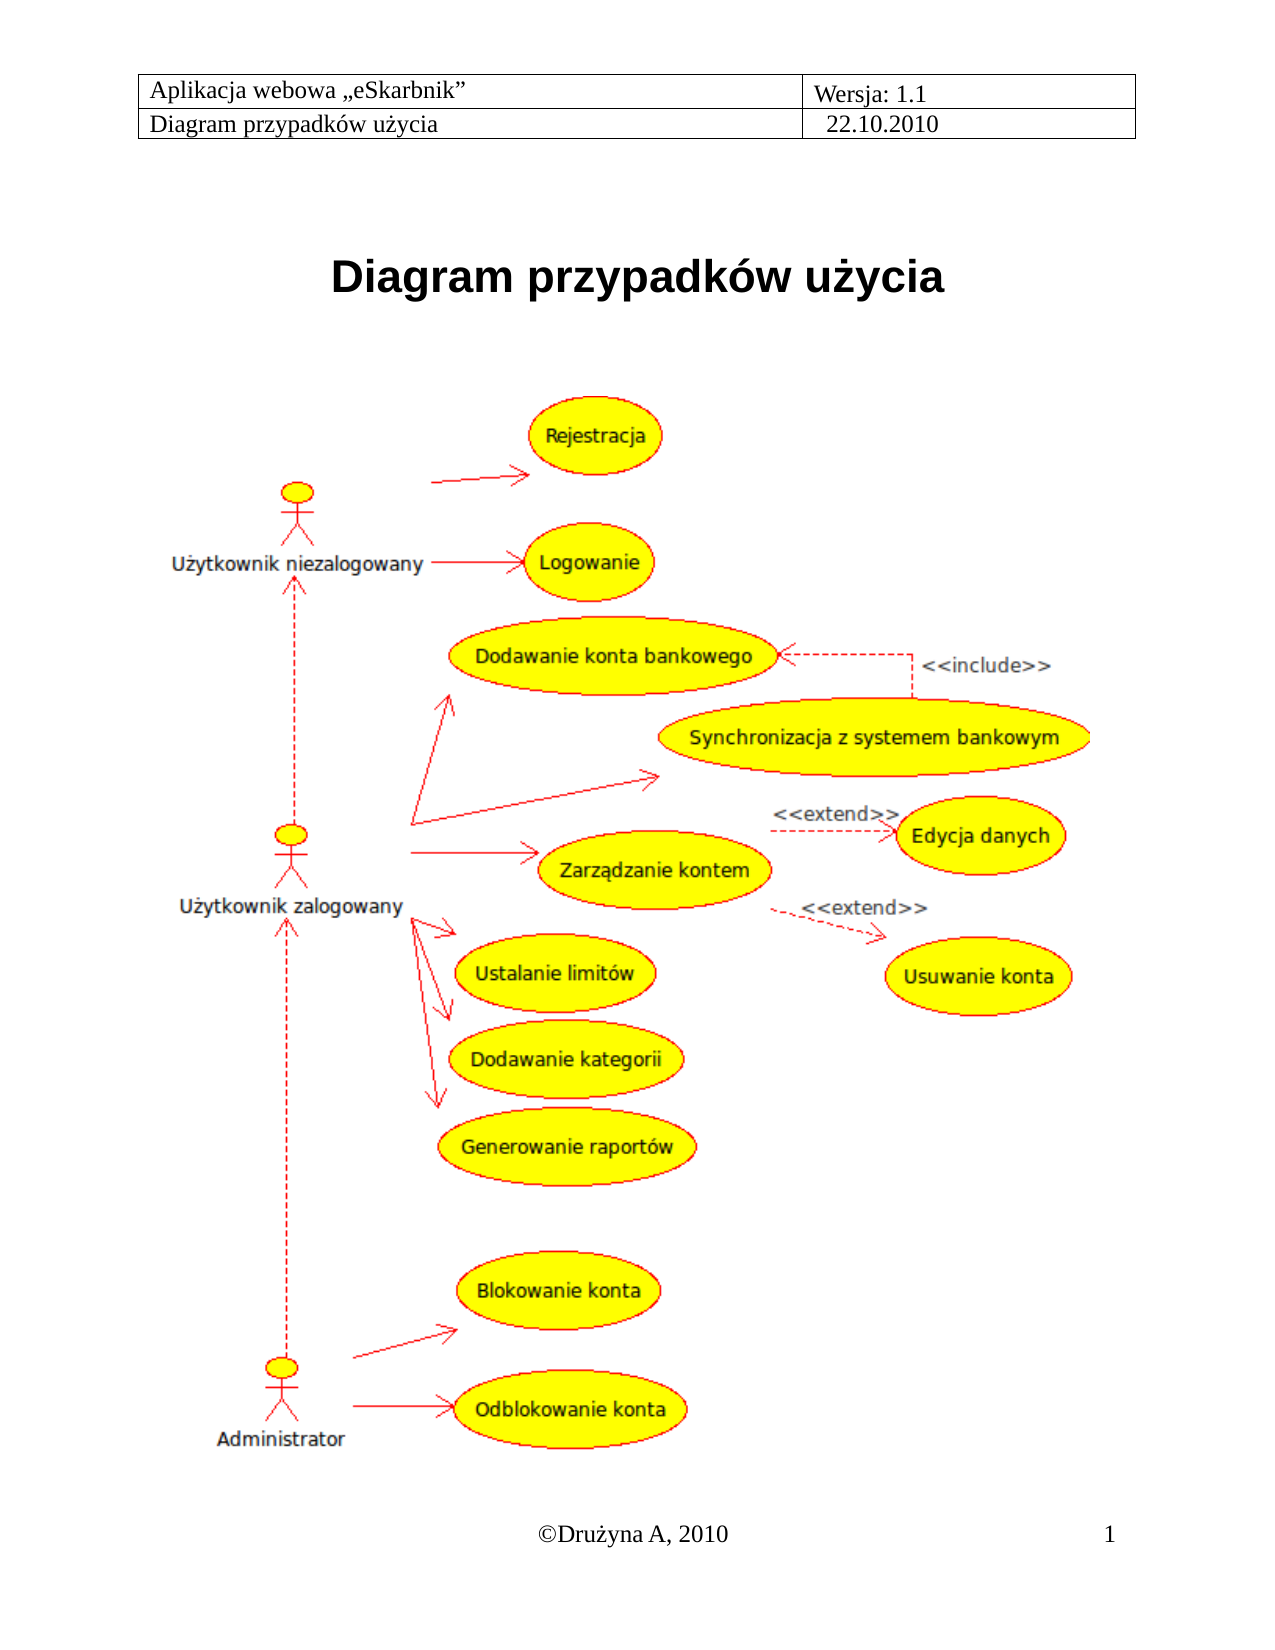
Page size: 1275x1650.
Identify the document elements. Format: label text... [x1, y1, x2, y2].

picture [164, 396, 1090, 1451]
title Diagram przypadków użycia [150, 250, 1125, 302]
